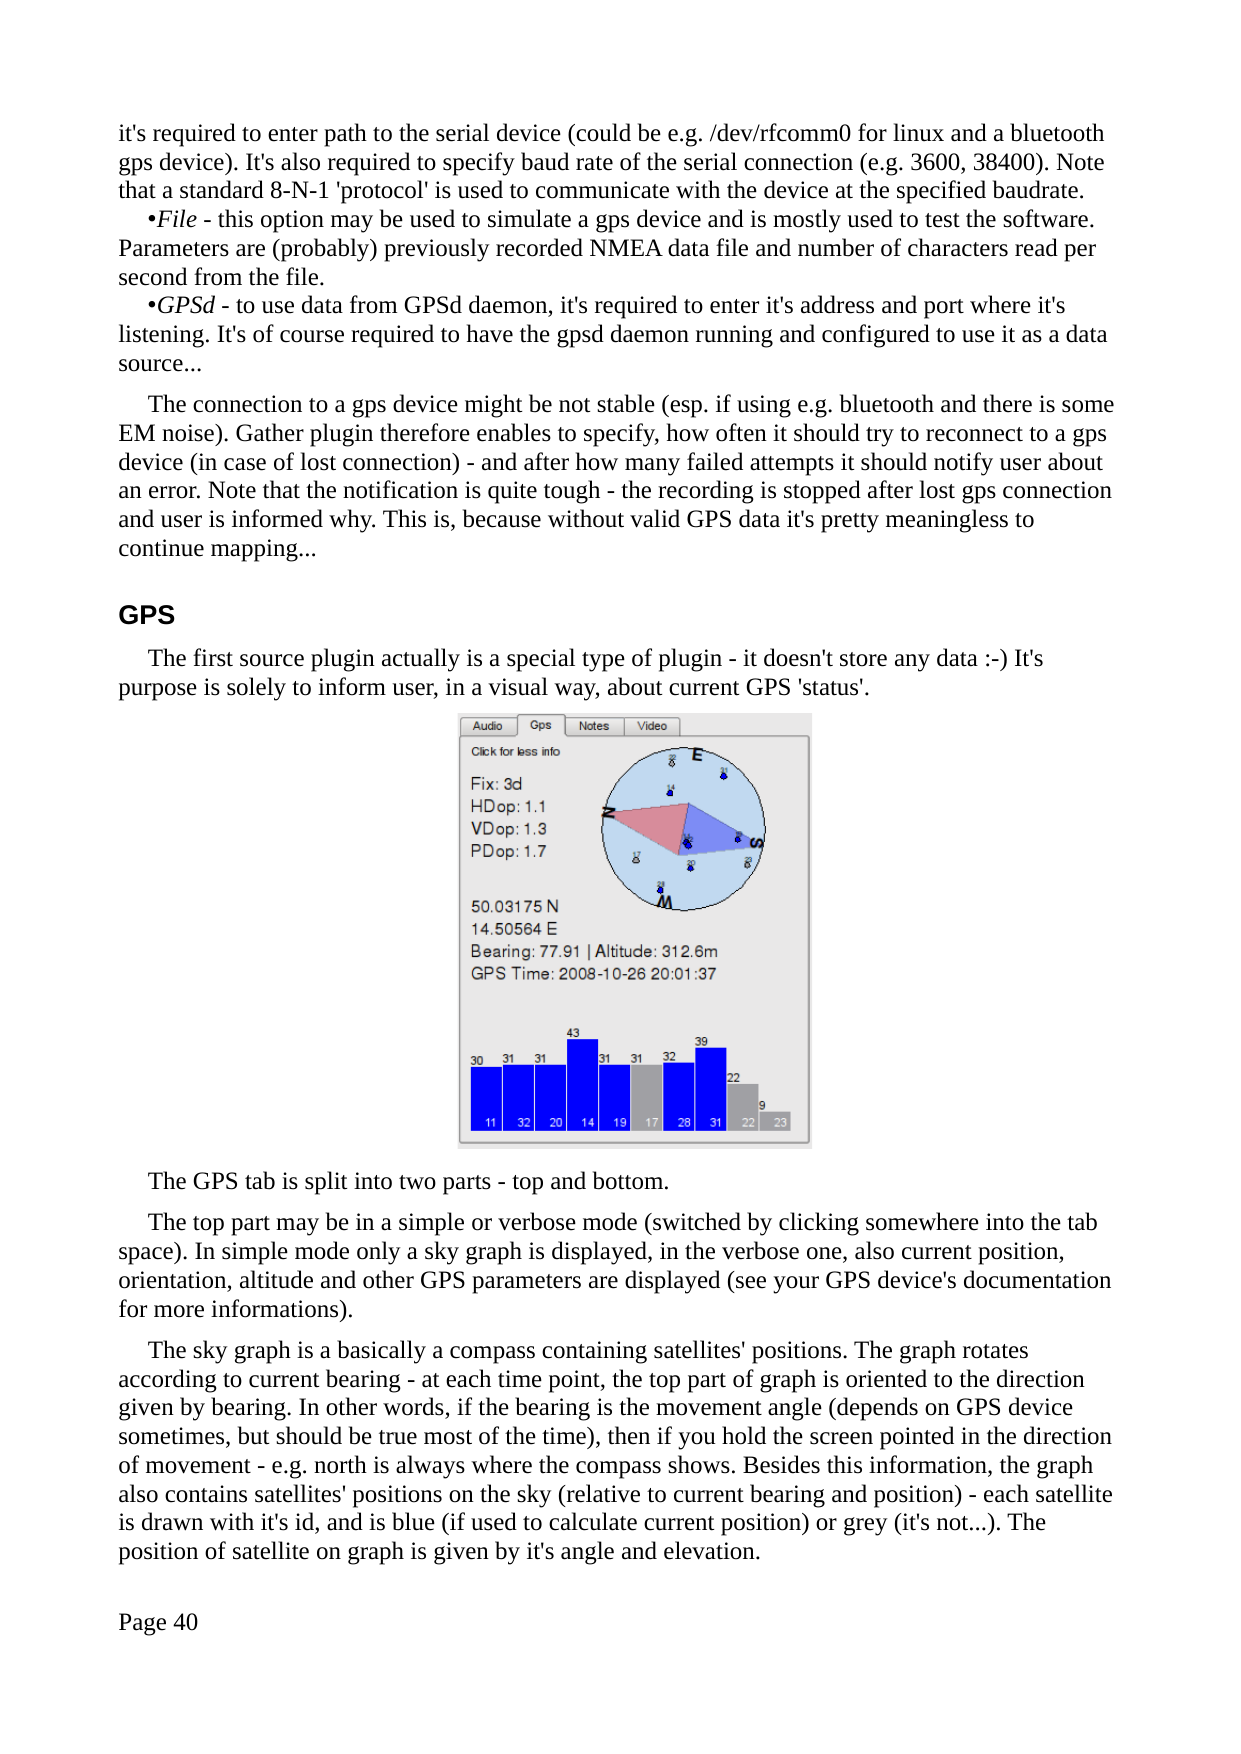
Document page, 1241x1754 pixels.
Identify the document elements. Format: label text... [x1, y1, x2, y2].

text The top part may be in a simple or verbose mode (switched by clicking somewhere into the tab space). In simple mode only a sky graph is displayed, in the verbose one, also current position, orientation, altitude and other GPS parameters are displayed (see your GPS device's documentation for more informations). [118, 1207, 1122, 1322]
picture [457, 713, 813, 1149]
list File - this option may be used to simulate a gps device and is mostly used to test the software. Parameters are (probably) previously recorded NMEA data file and number of characters read per second from the file. [118, 204, 1122, 291]
list it's required to enter path to the serial device (could be e.g. /dev/rfcomm0 for linux and a bluetooth gps device). It's also required to specify baud rate of the serial connection (e.g. 3600, 38400). Note that a standard 8-N-1 'protocol' is used to communicate with the device at the specified baudrate. [118, 118, 1122, 204]
list GPSd - to use data from GPSd daemon, it's required to enter it's address and port where it's listening. It's of course required to have the gpsd daemon running and configured to use it as a data source... [118, 291, 1122, 377]
text The sky graph is a basically a compass containing satellites' positions. The graph rotates according to current bearing - at each time point, the top part of graph is oriented to the direction given by bearing. In other words, if the bearing is the movement angle (depends on GPS device sometimes, but should be true most of the time), then if you hold the screen pointed in the direction of movement - e.g. north is always where the compass shows. Besides this information, the graph also contains satellites' positions on the sky (relative to current bearing and position) - each satellite is drawn with it's id, and is blue (if used to calculate current position) or grey (it's not...). The position of satellite on graph is given by it's angle and elevation. [118, 1335, 1122, 1565]
subtitle GPS [118, 599, 1122, 631]
text The first source plugin actually is a special type of plugin - it doesn't store any data :-) It's purpose is solely to inform user, in a visual way, about current GPS 'status'. [118, 643, 1122, 701]
text The GPS tab is split into two parts - top and bottom. [118, 1166, 1122, 1195]
text The connection to a gps device might be not stable (esp. if using e.g. bluetooth and there is some EM noise). Gather plugin therefore enables to specify, how often it should try to reconnect to a gps device (in case of lost connection) - and after how many failed attempts it should notify user about an error. Note that the notification is quite tough - the recording is stopped after lost gps connection and user is informed why. This is, because without valid GPS data it's pretty meaningless to continue mapping... [118, 389, 1122, 562]
